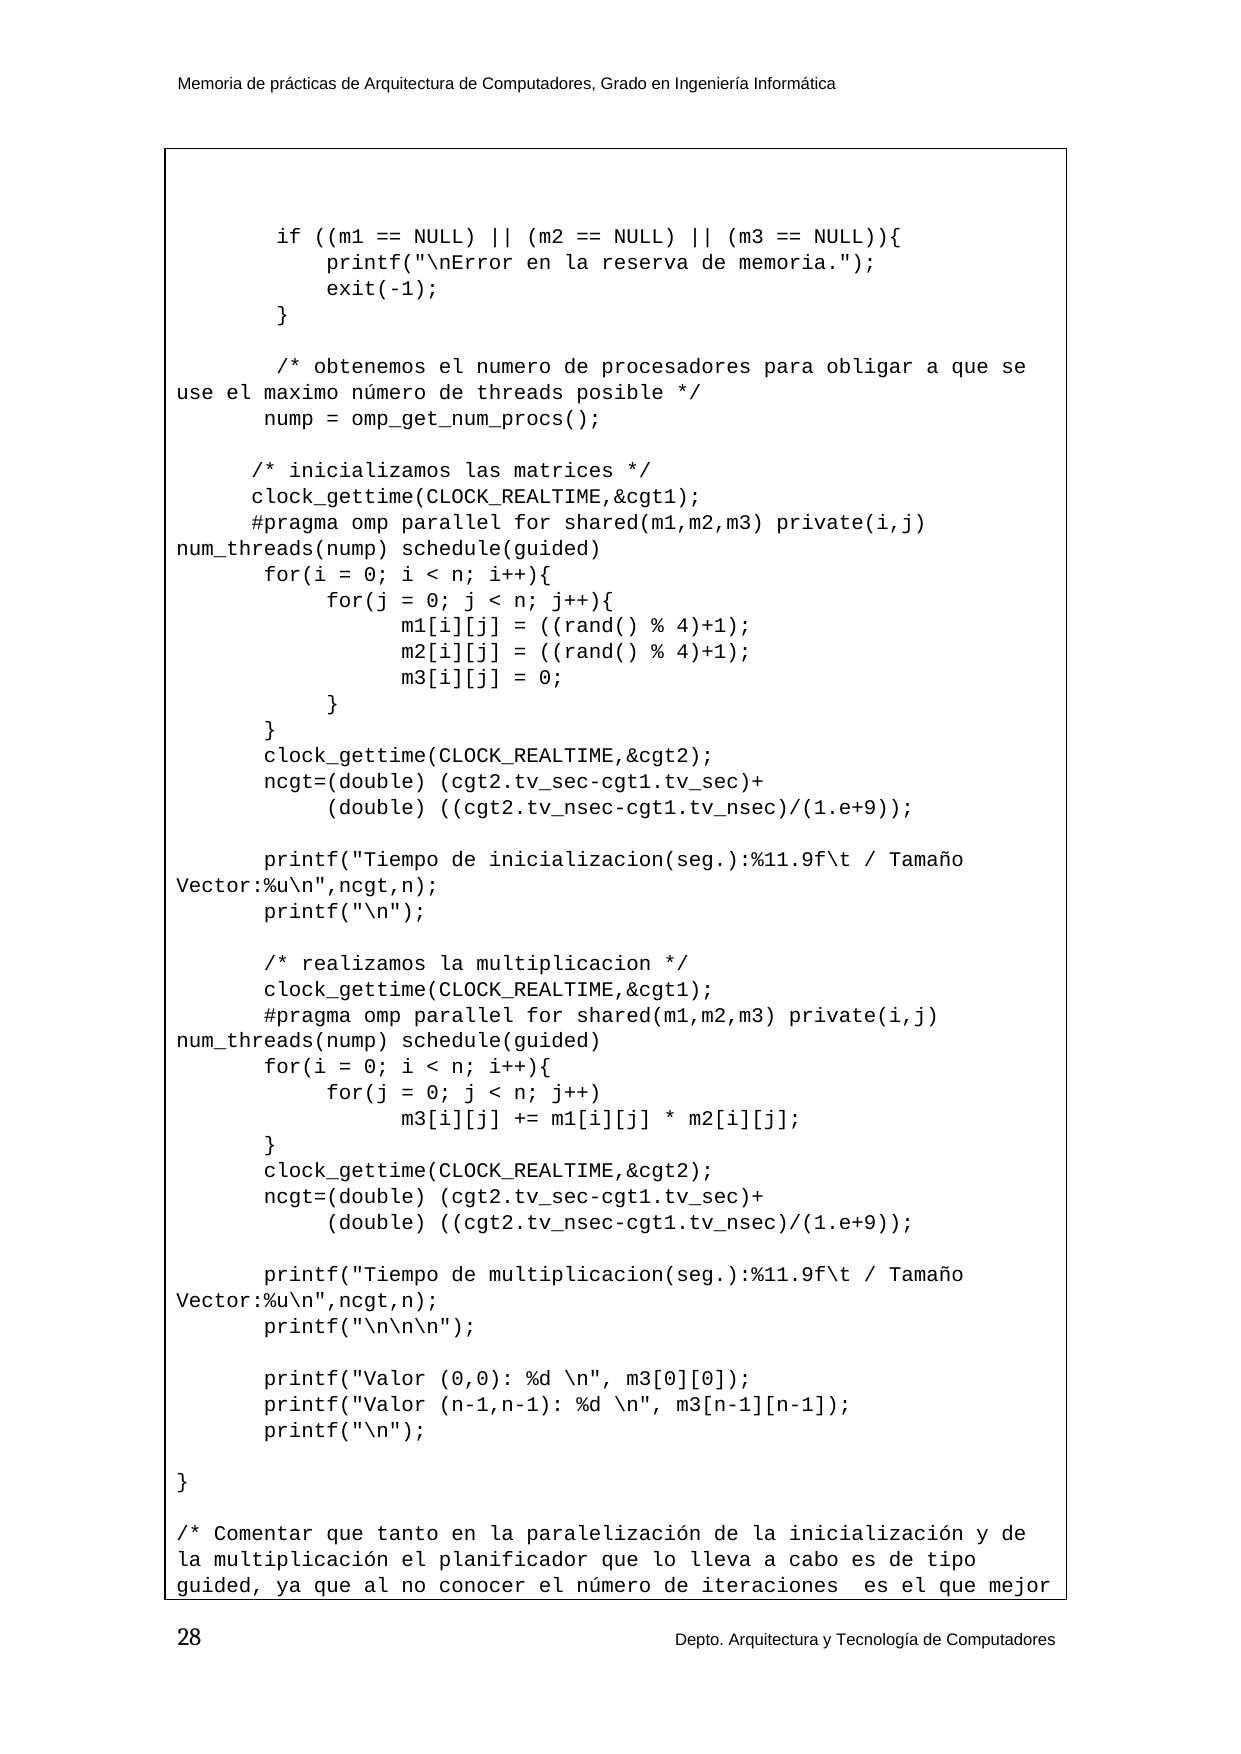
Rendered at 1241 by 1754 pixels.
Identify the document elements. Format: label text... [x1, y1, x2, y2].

table_header if ((m1 == NULL) || (m2 == NULL) || (m3 == NULL)){ printf("\nError en la reserva de memoria."); exit(-1); } /* obtenemos el numero de procesadores para obligar a que se use el maximo número de threads posible */ nump = omp_get_num_procs(); /* inicializamos las matrices */ clock_gettime(CLOCK_REALTIME,&cgt1); #pragma omp parallel for shared(m1,m2,m3) private(i,j) num_threads(nump) schedule(guided) for(i = 0; i < n; i++){ for(j = 0; j < n; j++){ m1[i][j] = ((rand() % 4)+1); m2[i][j] = ((rand() % 4)+1); m3[i][j] = 0; } } clock_gettime(CLOCK_REALTIME,&cgt2); ncgt=(double) (cgt2.tv_sec-cgt1.tv_sec)+ (double) ((cgt2.tv_nsec-cgt1.tv_nsec)/(1.e+9)); printf("Tiempo de inicializacion(seg.):%11.9f\t / Tamaño Vector:%u\n",ncgt,n); printf("\n"); /* realizamos la multiplicacion */ clock_gettime(CLOCK_REALTIME,&cgt1); #pragma omp parallel for shared(m1,m2,m3) private(i,j) num_threads(nump) schedule(guided) for(i = 0; i < n; i++){ for(j = 0; j < n; j++) m3[i][j] += m1[i][j] * m2[i][j]; } clock_gettime(CLOCK_REALTIME,&cgt2); ncgt=(double) (cgt2.tv_sec-cgt1.tv_sec)+ (double) ((cgt2.tv_nsec-cgt1.tv_nsec)/(1.e+9)); printf("Tiempo de multiplicacion(seg.):%11.9f\t / Tamaño Vector:%u\n",ncgt,n); printf("\n\n\n"); printf("Valor (0,0): %d \n", m3[0][0]); printf("Valor (n-1,n-1): %d \n", m3[n-1][n-1]); printf("\n"); } /* Comentar que tanto en la paralelización de la inicialización y de la multiplicación el planificador que lo lleva a cabo es de tipo guided, ya que al no conocer el número de iteraciones es el que mejor [166, 149, 1066, 1599]
